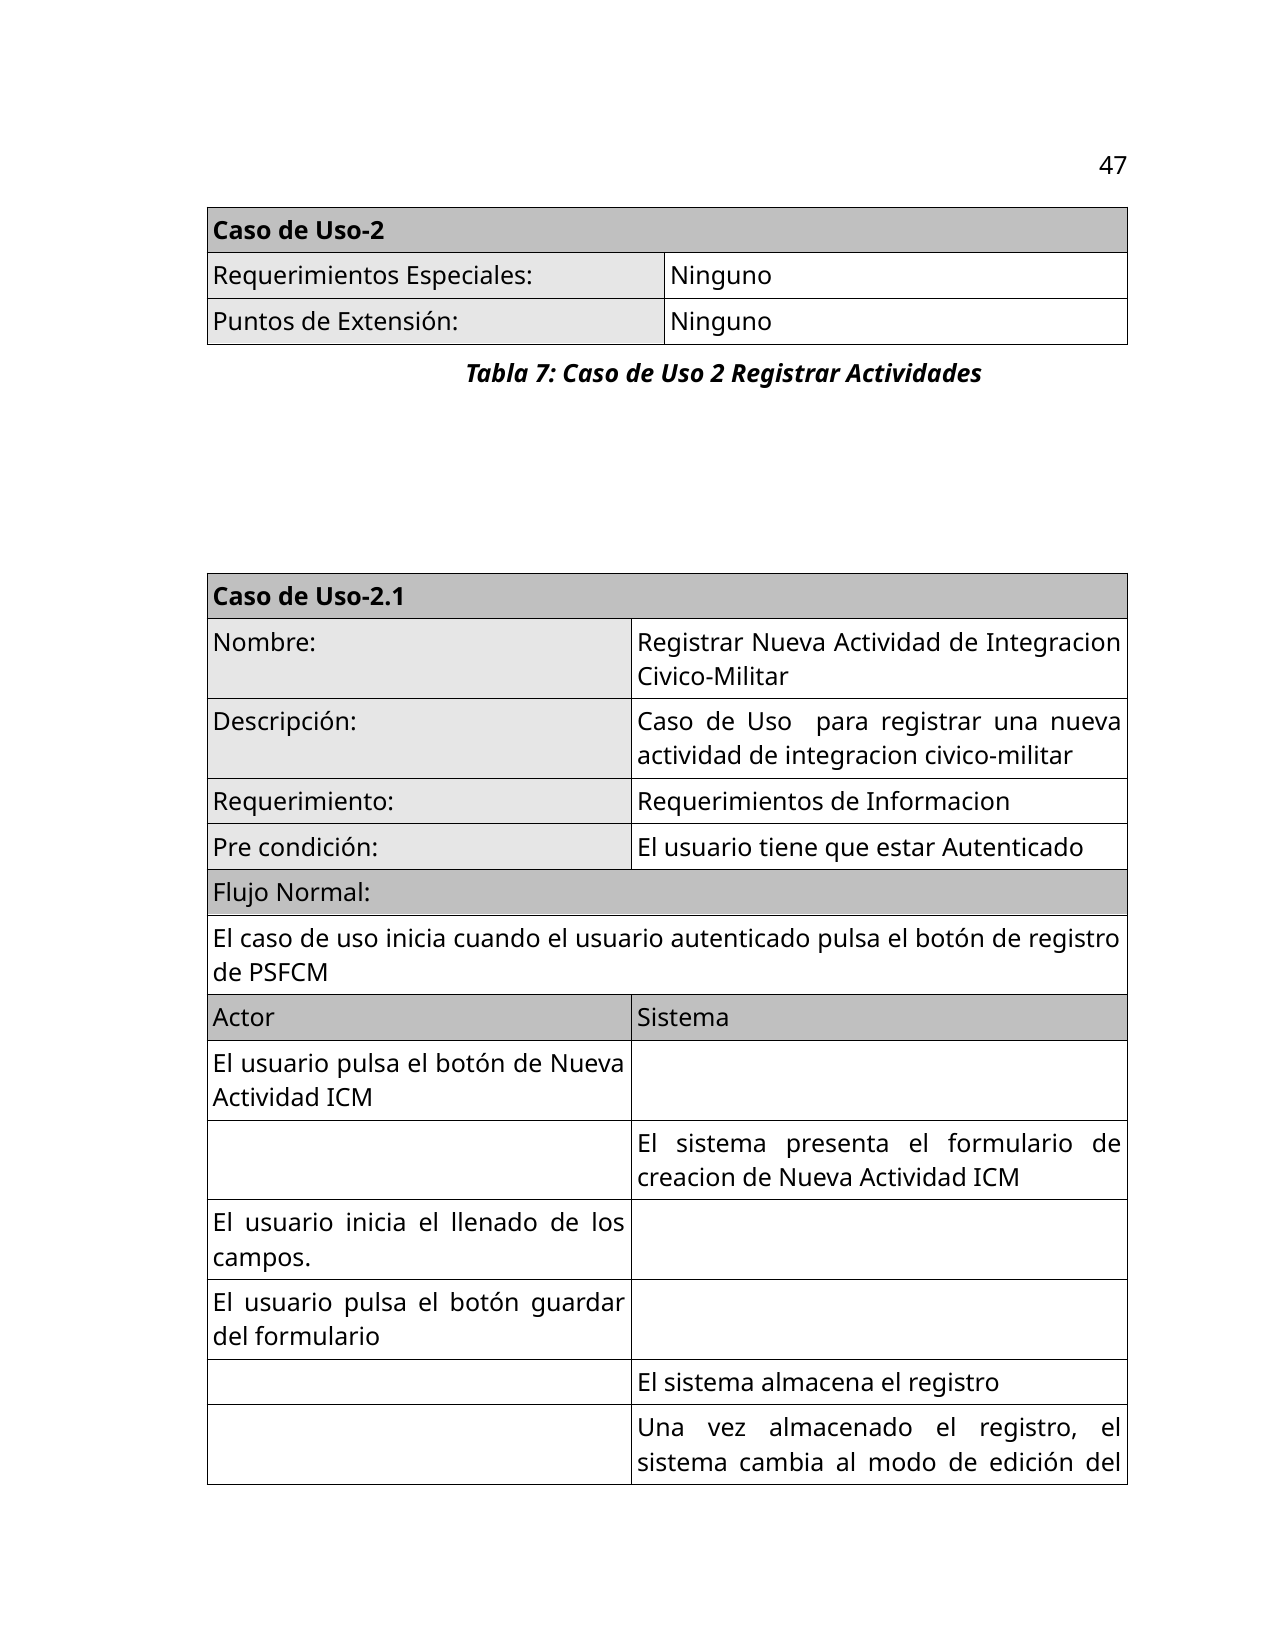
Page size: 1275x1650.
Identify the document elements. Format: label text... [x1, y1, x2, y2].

table_cell [208, 1121, 631, 1199]
table_cell [632, 1041, 1127, 1119]
table_cell Registrar Nueva Actividad de Integracion Civico-Militar [632, 619, 1127, 698]
text Tabla 7: Caso de Uso 2 Registrar Actividades [248, 356, 1127, 390]
table_cell El usuario tiene que estar Autenticado [632, 824, 1127, 869]
table_cell Pre condición: [208, 824, 631, 869]
table_cell [208, 1405, 631, 1484]
table_cell Descripción: [208, 699, 631, 778]
table_cell [632, 1200, 1127, 1279]
table_cell El sistema almacena el registro [632, 1360, 1127, 1404]
table_cell Nombre: [208, 619, 631, 698]
table_cell Ninguno [665, 253, 1127, 298]
table_cell El usuario pulsa el botón de Nueva Actividad ICM [208, 1041, 631, 1119]
table_cell Ninguno [665, 299, 1127, 343]
table_cell [208, 1360, 631, 1404]
table_header Caso de Uso-2.1 [208, 574, 1127, 618]
table_cell El usuario pulsa el botón guardar del formulario [208, 1280, 631, 1359]
table_cell Sistema [632, 995, 1127, 1040]
table_cell Caso de Uso para registrar una nueva actividad de integracion civico-militar [632, 699, 1127, 778]
table_cell Puntos de Extensión: [208, 299, 664, 343]
table_cell Requerimientos Especiales: [208, 253, 664, 298]
table_cell Flujo Normal: [208, 870, 1127, 914]
table_cell El sistema presenta el formulario de creacion de Nueva Actividad ICM [632, 1121, 1127, 1199]
table_header Caso de Uso-2 [208, 208, 1127, 252]
table_cell Requerimiento: [208, 779, 631, 823]
table_cell [632, 1280, 1127, 1359]
table_cell Actor [208, 995, 631, 1040]
table_cell El caso de uso inicia cuando el usuario autenticado pulsa el botón de registro de PSFCM [208, 916, 1127, 994]
table_cell Requerimientos de Informacion [632, 779, 1127, 823]
table_cell El usuario inicia el llenado de los campos. [208, 1200, 631, 1279]
table_cell Una vez almacenado el registro, el sistema cambia al modo de edición del [632, 1405, 1127, 1484]
